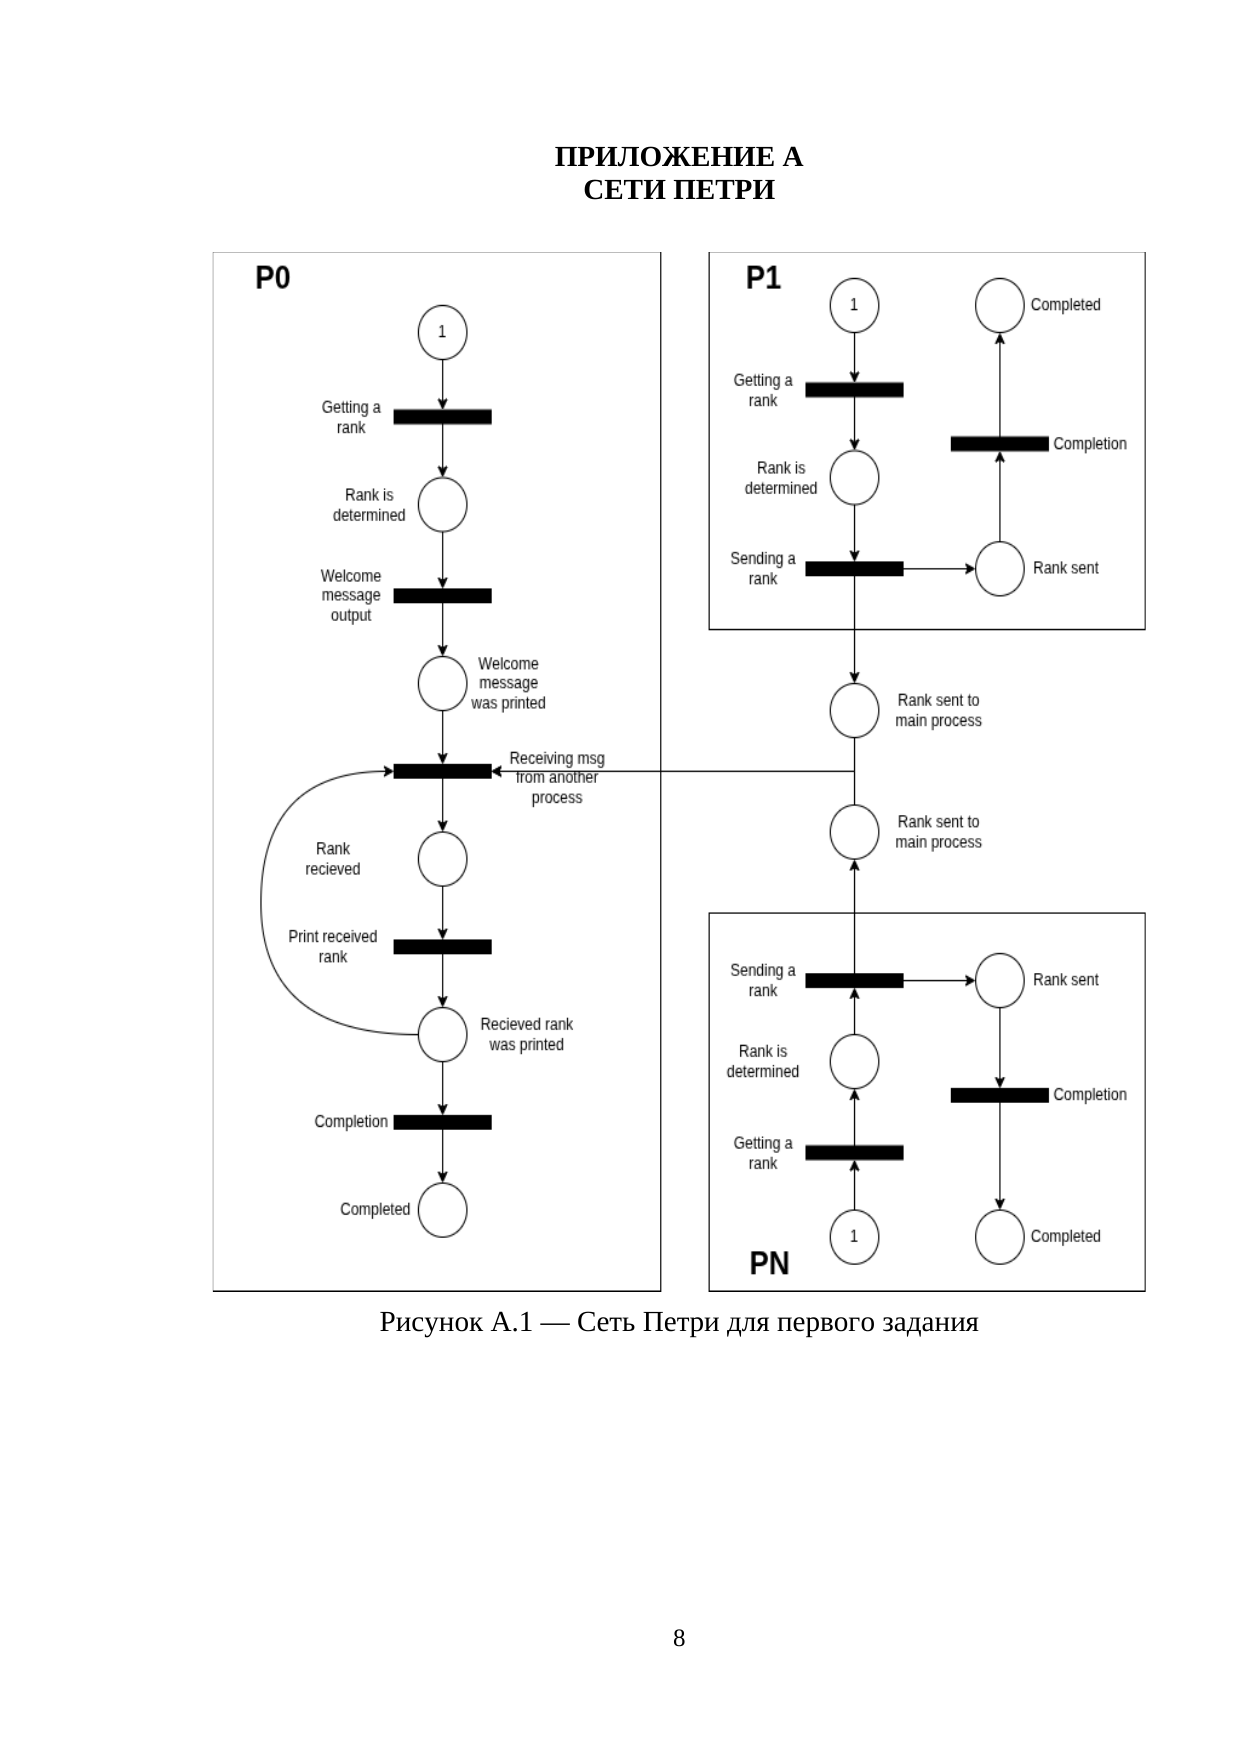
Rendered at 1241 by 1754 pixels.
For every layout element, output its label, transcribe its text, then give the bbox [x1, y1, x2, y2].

subtitle ПРИЛОЖЕНИЕ А [177, 139, 1181, 172]
subtitle СЕТИ ПЕТРИ [177, 172, 1181, 206]
table_header [177, 240, 1181, 1411]
picture [212, 252, 1146, 1292]
